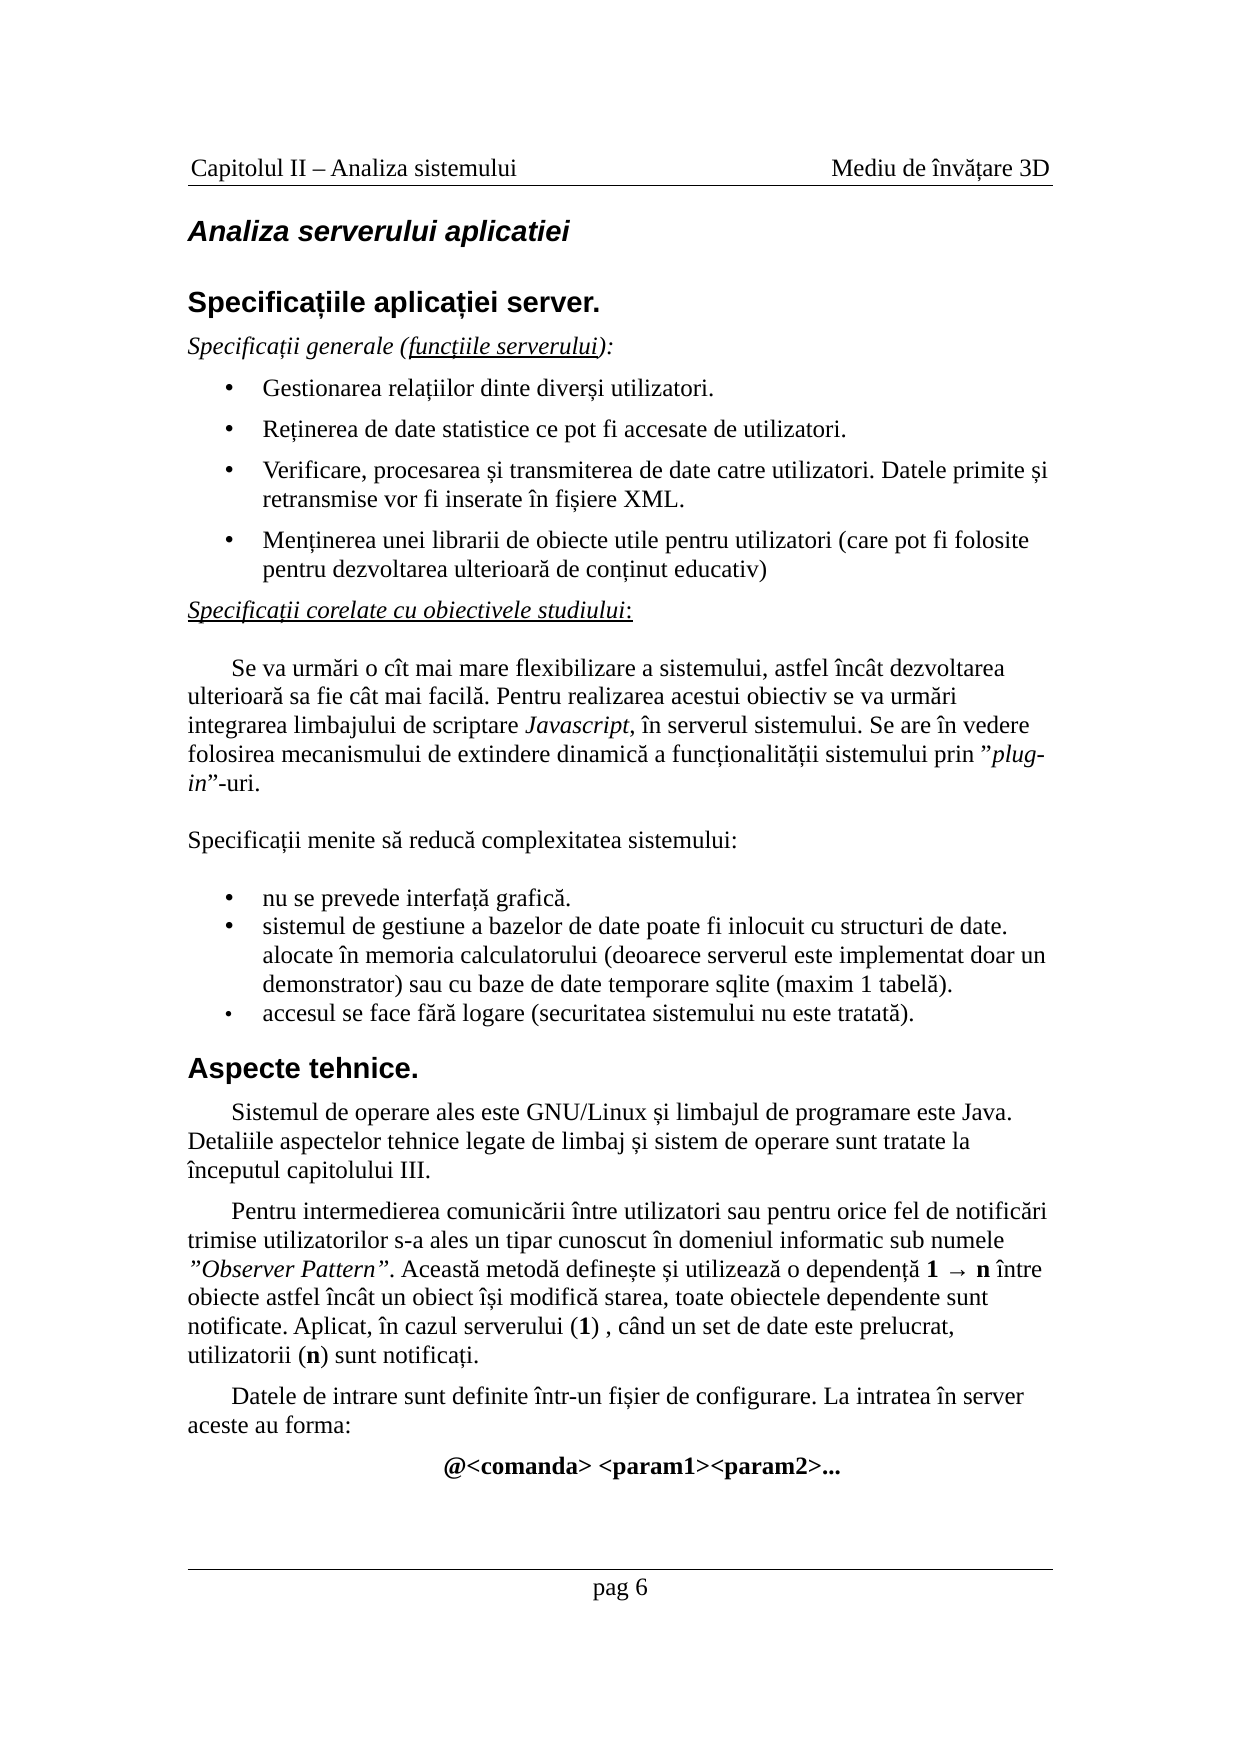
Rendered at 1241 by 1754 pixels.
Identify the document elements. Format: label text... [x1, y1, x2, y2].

text Specificații generale (funcțiile serverului): [187, 331, 1053, 360]
text Specificații menite să reducă complexitatea sistemului: [187, 825, 1053, 854]
text Specificații corelate cu obiectivele studiului: [187, 595, 1053, 624]
list Verificare, procesarea și transmiterea de date catre utilizatori. Datele primite și retransmise vor fi inserate în fișiere XML. [225, 455, 1053, 513]
text @<comanda> <param1><param2>... [187, 1451, 1053, 1480]
list Menținerea unei librarii de obiecte utile pentru utilizatori (care pot fi folosite pentru dezvoltarea ulterioară de conținut educativ) [225, 525, 1053, 583]
text Datele de intrare sunt definite într-un fișier de configurare. La intratea în server aceste au forma: [187, 1381, 1053, 1439]
text Se va urmări o cît mai mare flexibilizare a sistemului, astfel încât dezvoltarea ulterioară sa fie cât mai facilă. Pentru realizarea acestui obiectiv se va urmări integrarea limbajului de scriptare Javascript, în serverul sistemului. Se are în vedere folosirea mecanismului de extindere dinamică a funcționalității sistemului prin ”plug-in”-uri. [187, 653, 1053, 796]
list Gestionarea relațiilor dinte diverși utilizatori. [225, 373, 1053, 401]
subtitle Specificațiile aplicației server. [187, 285, 1053, 319]
list sistemul de gestiune a bazelor de date poate fi inlocuit cu structuri de date. alocate în memoria calculatorului (deoarece serverul este implementat doar un demonstrator) sau cu baze de date temporare sqlite (maxim 1 tabelă). [225, 911, 1053, 998]
subtitle Aspecte tehnice. [187, 1051, 1053, 1085]
text Sistemul de operare ales este GNU/Linux și limbajul de programare este Java. Detaliile aspectelor tehnice legate de limbaj și sistem de operare sunt tratate la începutul capitolului III. [187, 1097, 1053, 1184]
list nu se prevede interfață grafică. [225, 883, 1053, 911]
list accesul se face fără logare (securitatea sistemului nu este tratată). [225, 998, 1053, 1026]
text Pentru intermedierea comunicării între utilizatori sau pentru orice fel de notificări trimise utilizatorilor s-a ales un tipar cunoscut în domeniul informatic sub numele ”Observer Pattern”. Această metodă definește și utilizează o dependență 1 → n între obiecte astfel încât un obiect își modifică starea, toate obiectele dependente sunt notificate. Aplicat, în cazul serverului (1) , când un set de date este prelucrat, utilizatorii (n) sunt notificați. [187, 1196, 1053, 1369]
list Reținerea de date statistice ce pot fi accesate de utilizatori. [225, 414, 1053, 443]
subtitle Analiza serverului aplicatiei [187, 214, 1053, 248]
